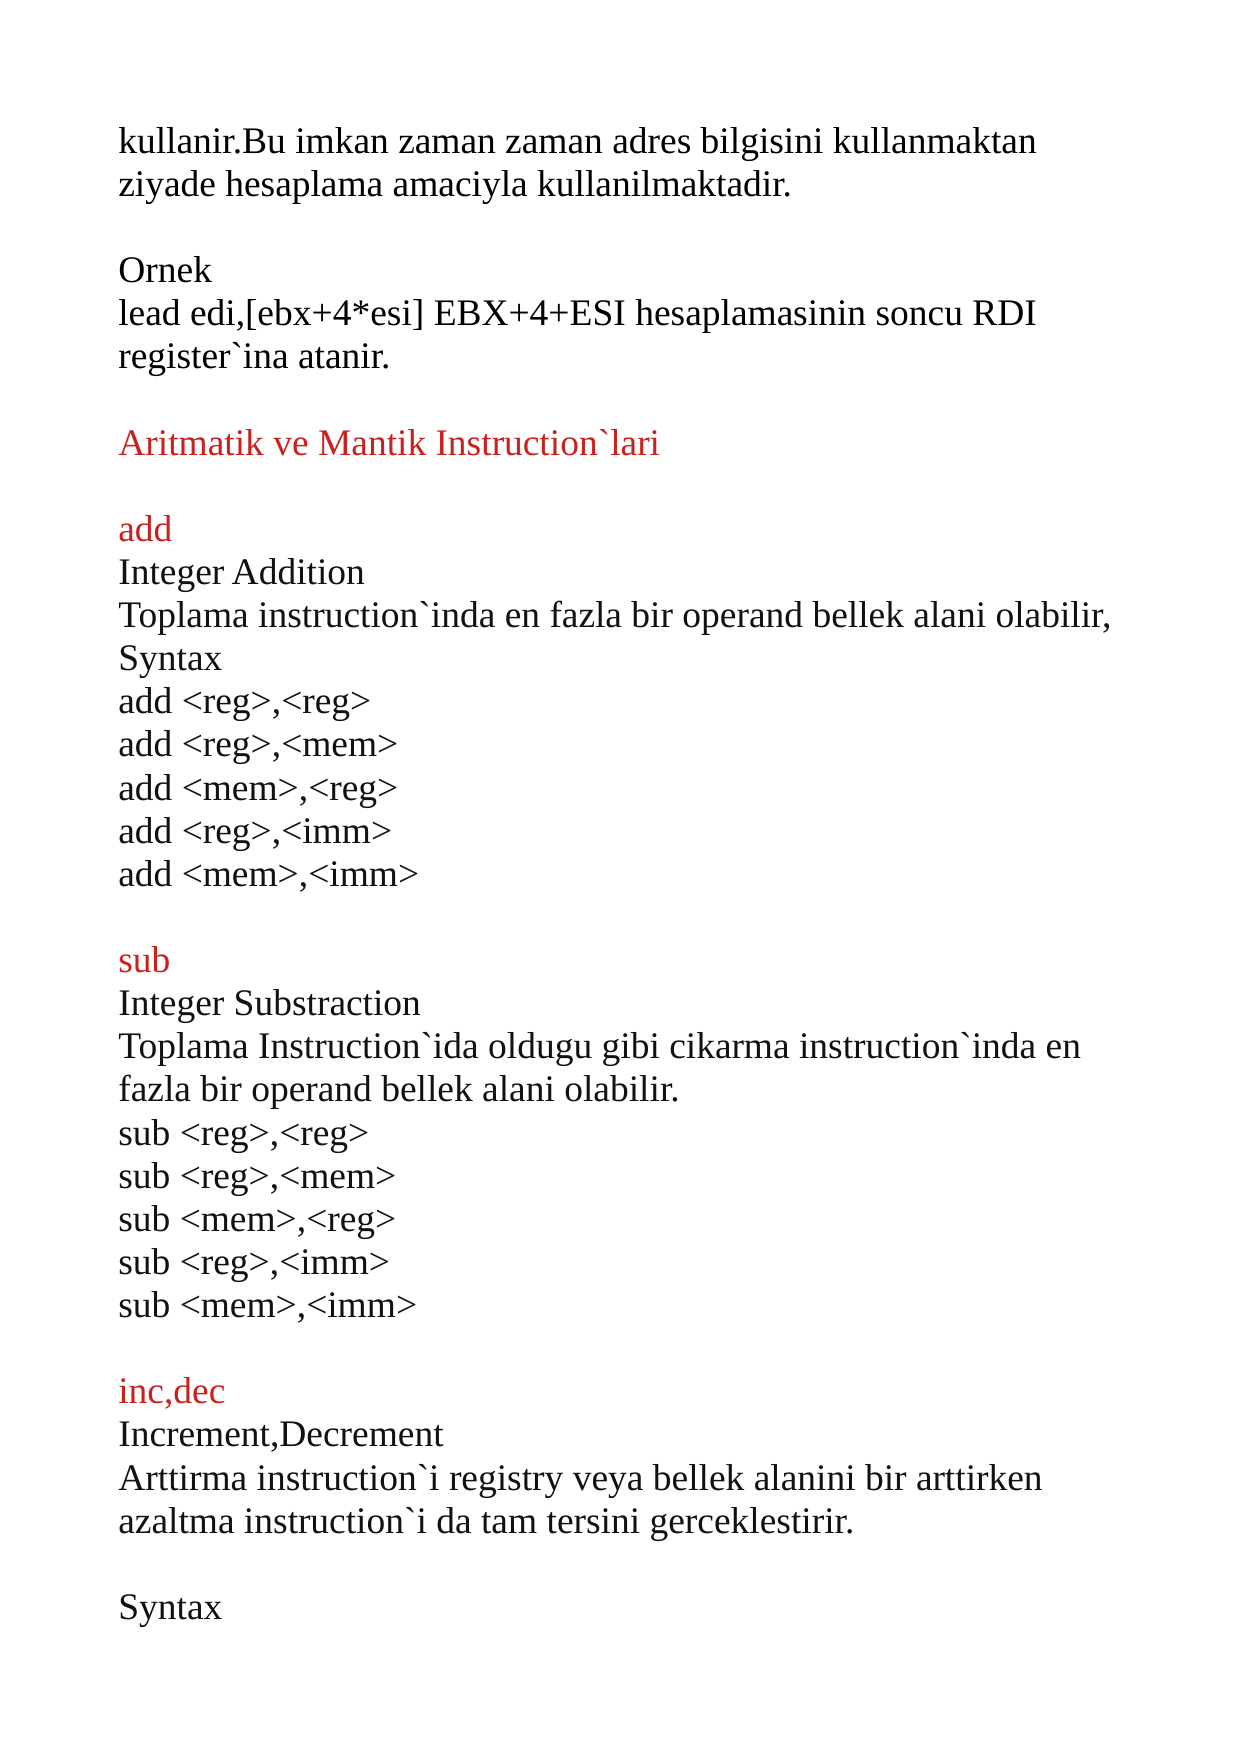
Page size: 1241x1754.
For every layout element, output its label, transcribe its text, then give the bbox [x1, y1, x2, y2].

text sub <mem>,<reg> [118, 1196, 1122, 1239]
text kullanir.Bu imkan zaman zaman adres bilgisini kullanmaktan ziyade hesaplama amaciyla kullanilmaktadir. [118, 118, 1122, 204]
text sub <mem>,<imm> [118, 1282, 1122, 1326]
text sub <reg>,<reg> [118, 1110, 1122, 1153]
text Syntax [118, 636, 1122, 679]
text add <mem>,<reg> [118, 765, 1122, 808]
text Integer Addition [118, 549, 1122, 592]
text lead edi,[ebx+4*esi] EBX+4+ESI hesaplamasinin soncu RDI register`ina atanir. [118, 291, 1122, 377]
text Aritmatik ve Mantik Instruction`lari [118, 420, 1122, 463]
text sub [118, 937, 1122, 981]
text Ornek [118, 247, 1122, 291]
text Toplama Instruction`ida oldugu gibi cikarma instruction`inda en fazla bir operand bellek alani olabilir. [118, 1024, 1122, 1110]
text Arttirma instruction`i registry veya bellek alanini bir arttirken azaltma instruction`i da tam tersini gerceklestirir. [118, 1455, 1122, 1541]
text Integer Substraction [118, 981, 1122, 1024]
text inc,dec [118, 1369, 1122, 1412]
text Increment,Decrement [118, 1412, 1122, 1455]
text Toplama instruction`inda en fazla bir operand bellek alani olabilir, [118, 592, 1122, 636]
text sub <reg>,<mem> [118, 1153, 1122, 1196]
text add [118, 506, 1122, 549]
text add <reg>,<reg> [118, 679, 1122, 722]
text add <reg>,<imm> [118, 808, 1122, 851]
text Syntax [118, 1584, 1122, 1627]
text sub <reg>,<imm> [118, 1239, 1122, 1282]
text add <mem>,<imm> [118, 851, 1122, 894]
text add <reg>,<mem> [118, 722, 1122, 765]
